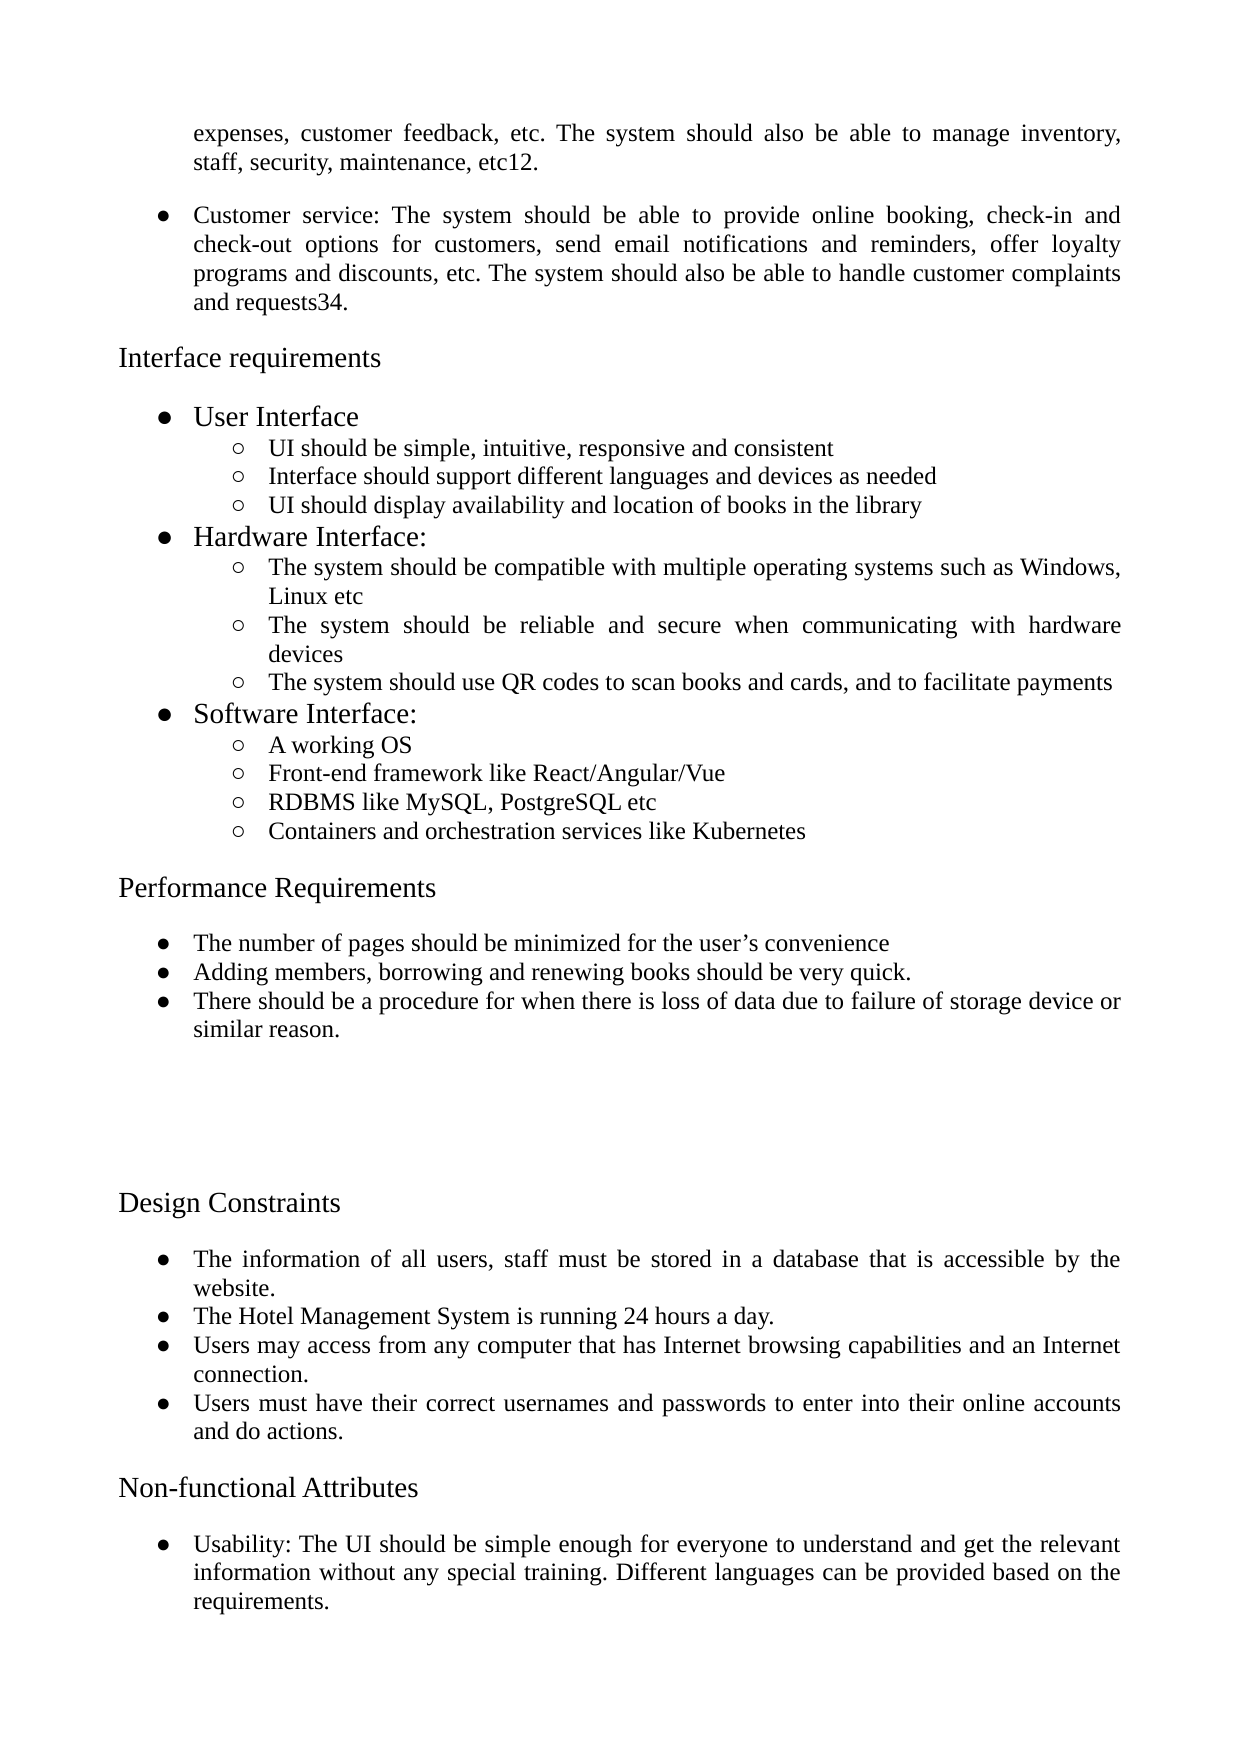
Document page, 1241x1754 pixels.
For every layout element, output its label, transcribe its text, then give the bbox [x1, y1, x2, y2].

list Usability: The UI should be simple enough for everyone to understand and get the relevant information without any special training. Different languages can be provided based on the requirements. [156, 1529, 1122, 1615]
list UI should be simple, intuitive, responsive and consistent [231, 433, 1122, 461]
list A working OS [231, 730, 1122, 758]
list The system should be compatible with multiple operating systems such as Windows, Linux etc [231, 552, 1122, 610]
list The system should be reliable and secure when communicating with hardware devices [231, 610, 1122, 667]
list Software Interface: [156, 696, 1122, 730]
list Adding members, borrowing and renewing books should be very quick. [156, 957, 1122, 986]
list UI should display availability and location of books in the library [231, 490, 1122, 519]
list Hardware Interface: [156, 519, 1122, 552]
list Interface should support different languages and devices as needed [231, 461, 1122, 490]
list expenses, customer feedback, etc. The system should also be able to manage inventory, staff, security, maintenance, etc12. [156, 118, 1122, 176]
list User Interface [156, 399, 1122, 433]
list Containers and orchestration services like Kubernetes [231, 816, 1122, 845]
list There should be a procedure for when there is loss of data due to failure of storage device or similar reason. [156, 986, 1122, 1043]
text Interface requirements [118, 341, 1122, 374]
list The number of pages should be minimized for the user’s convenience [156, 928, 1122, 957]
list Users must have their correct usernames and passwords to enter into their online accounts and do actions. [156, 1388, 1122, 1445]
list The system should use QR codes to scan books and cards, and to facilitate payments [231, 667, 1122, 696]
text Non-functional Attributes [118, 1470, 1122, 1504]
list Customer service: The system should be able to provide online booking, check-in and check-out options for customers, send email notifications and reminders, offer loyalty programs and discounts, etc. The system should also be able to handle customer complaints and requests34. [156, 201, 1122, 316]
list Front-end framework like React/Angular/Vue [231, 758, 1122, 787]
text Performance Requirements [118, 870, 1122, 903]
text Design Constraints [118, 1185, 1122, 1219]
list Users may access from any computer that has Internet browsing capabilities and an Internet connection. [156, 1330, 1122, 1388]
list RDBMS like MySQL, PostgreSQL etc [231, 787, 1122, 816]
list The information of all users, staff must be stored in a database that is accessible by the website. [156, 1244, 1122, 1301]
list The Hotel Management System is running 24 hours a day. [156, 1301, 1122, 1330]
